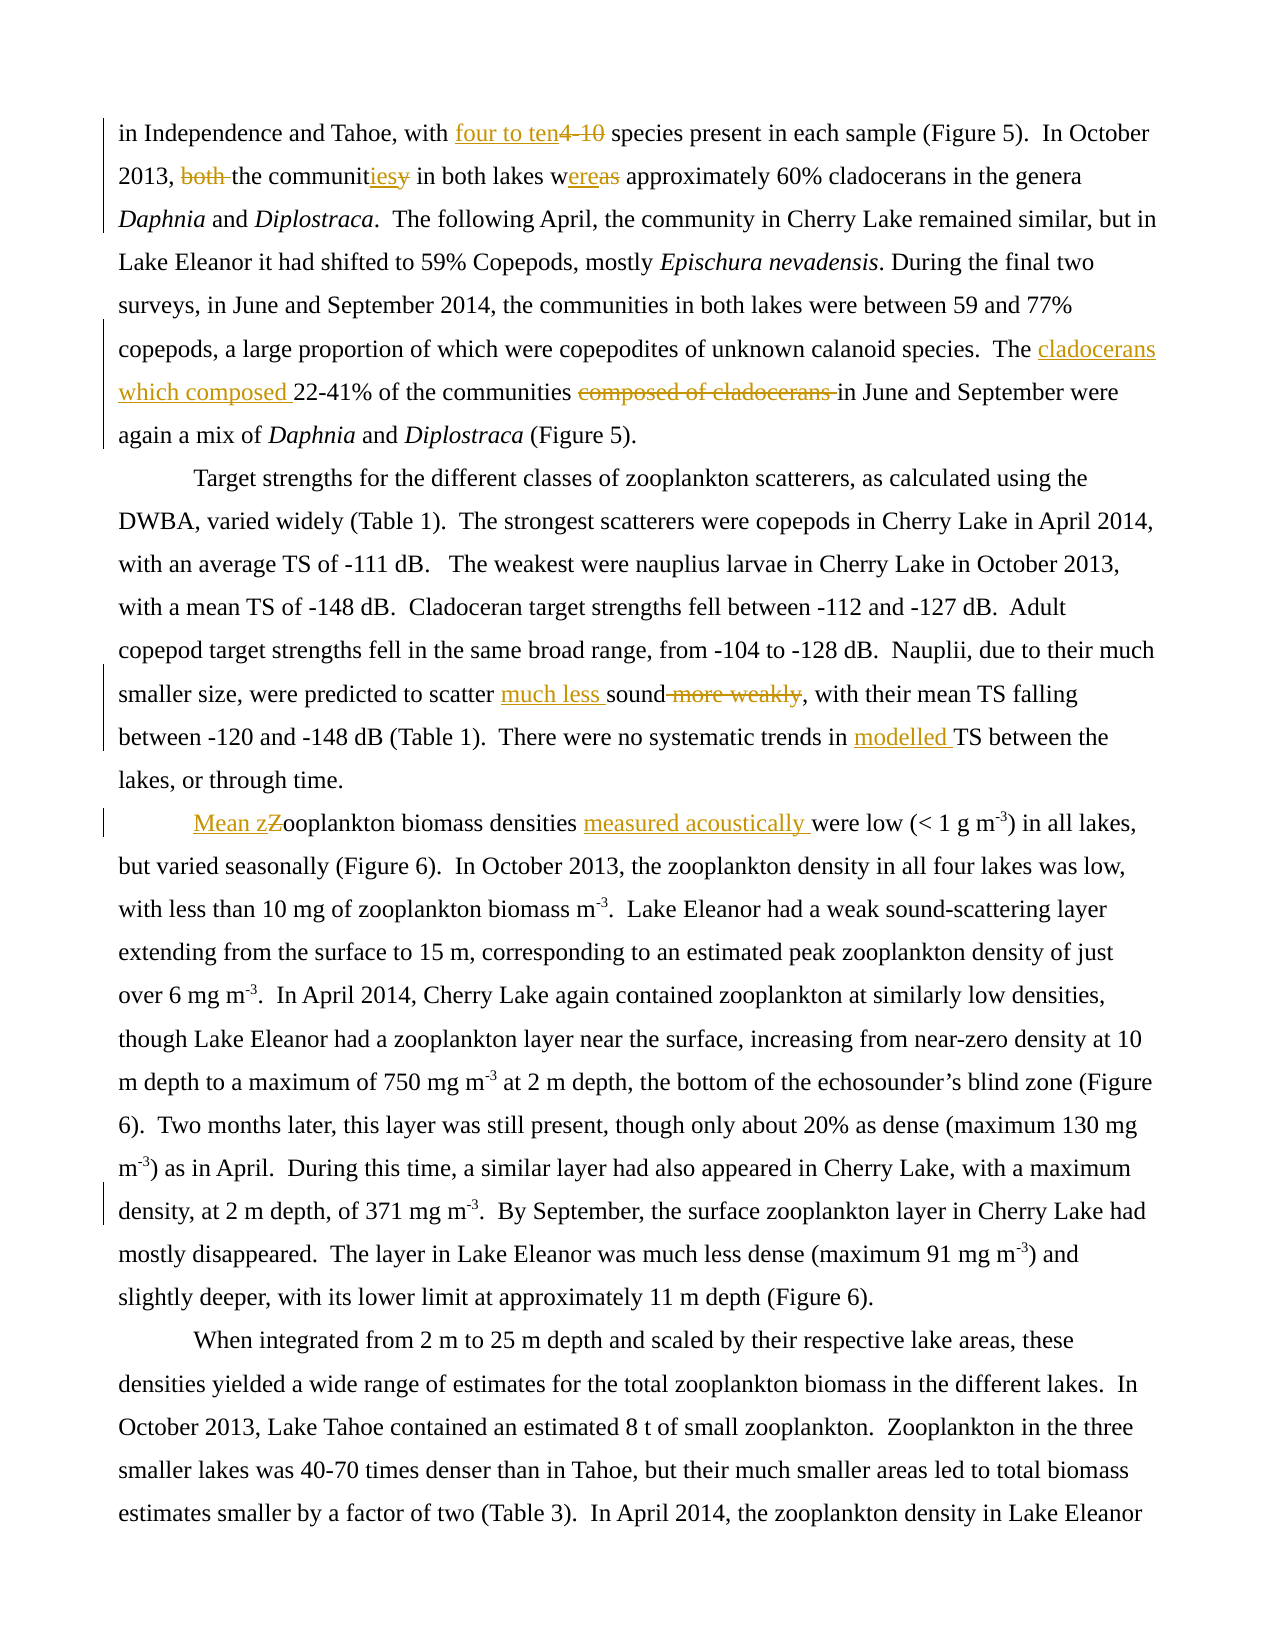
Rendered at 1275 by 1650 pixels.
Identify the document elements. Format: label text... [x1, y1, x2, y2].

text Mean zooplankton biomass densities measured acoustically were low (< 1 g m-3) in all lakes, but varied seasonally (Figure 6). In October 2013, the zooplankton density in all four lakes was low, with less than 10 mg of zooplankton biomass m-3. Lake Eleanor had a weak sound-scattering layer extending from the surface to 15 m, corresponding to an estimated peak zooplankton density of just over 6 mg m-3. In April 2014, Cherry Lake again contained zooplankton at similarly low densities, though Lake Eleanor had a zooplankton layer near the surface, increasing from near-zero density at 10 m depth to a maximum of 750 mg m-3 at 2 m depth, the bottom of the echosounder’s blind zone (Figure 6). Two months later, this layer was still present, though only about 20% as dense (maximum 130 mg m-3) as in April. During this time, a similar layer had also appeared in Cherry Lake, with a maximum density, at 2 m depth, of 371 mg m-3. By September, the surface zooplankton layer in Cherry Lake had mostly disappeared. The layer in Lake Eleanor was much less dense (maximum 91 mg m-3) and slightly deeper, with its lower limit at approximately 11 m depth (Figure 6). [118, 808, 1157, 1311]
text Target strengths for the different classes of zooplankton scatterers, as calculated using the DWBA, varied widely (Table 1). The strongest scatterers were copepods in Cherry Lake in April 2014, with an average TS of -111 dB. The weakest were nauplius larvae in Cherry Lake in October 2013, with a mean TS of -148 dB. Cladoceran target strengths fell between -112 and -127 dB. Adult copepod target strengths fell in the same broad range, from -104 to -128 dB. Nauplii, due to their much smaller size, were predicted to scatter much less sound, with their mean TS falling between -120 and -148 dB (Table 1). There were no systematic trends in modelled TS between the lakes, or through time. [118, 463, 1157, 794]
text The zooplankton communities in Cherry Lake and Lake Eleanor were more diverse than those in Independence and Tahoe, with four to ten species present in each sample (Figure 5). In October 2013, the communities in both lakes were approximately 60% cladocerans in the genera Daphnia and Diplostraca. The following April, the community in Cherry Lake remained similar, but in Lake Eleanor it had shifted to 59% Copepods, mostly Epischura nevadensis. During the final two surveys, in June and September 2014, the communities in both lakes were between 59 and 77% copepods, a large proportion of which were copepodites of unknown calanoid species. The cladocerans which composed 22-41% of the communities in June and September were again a mix of Daphnia and Diplostraca (Figure 5). [118, 118, 1157, 449]
text When integrated from 2 m to 25 m depth and scaled by their respective lake areas, these densities yielded a wide range of estimates for the total zooplankton biomass in the different lakes. In October 2013, Lake Tahoe contained an estimated 8 t of small zooplankton. Zooplankton in the three smaller lakes was 40-70 times denser than in Tahoe, but their much smaller areas led to total biomass estimates smaller by a factor of two (Table 3). In April 2014, the zooplankton density in Lake Eleanor [118, 1326, 1157, 1527]
